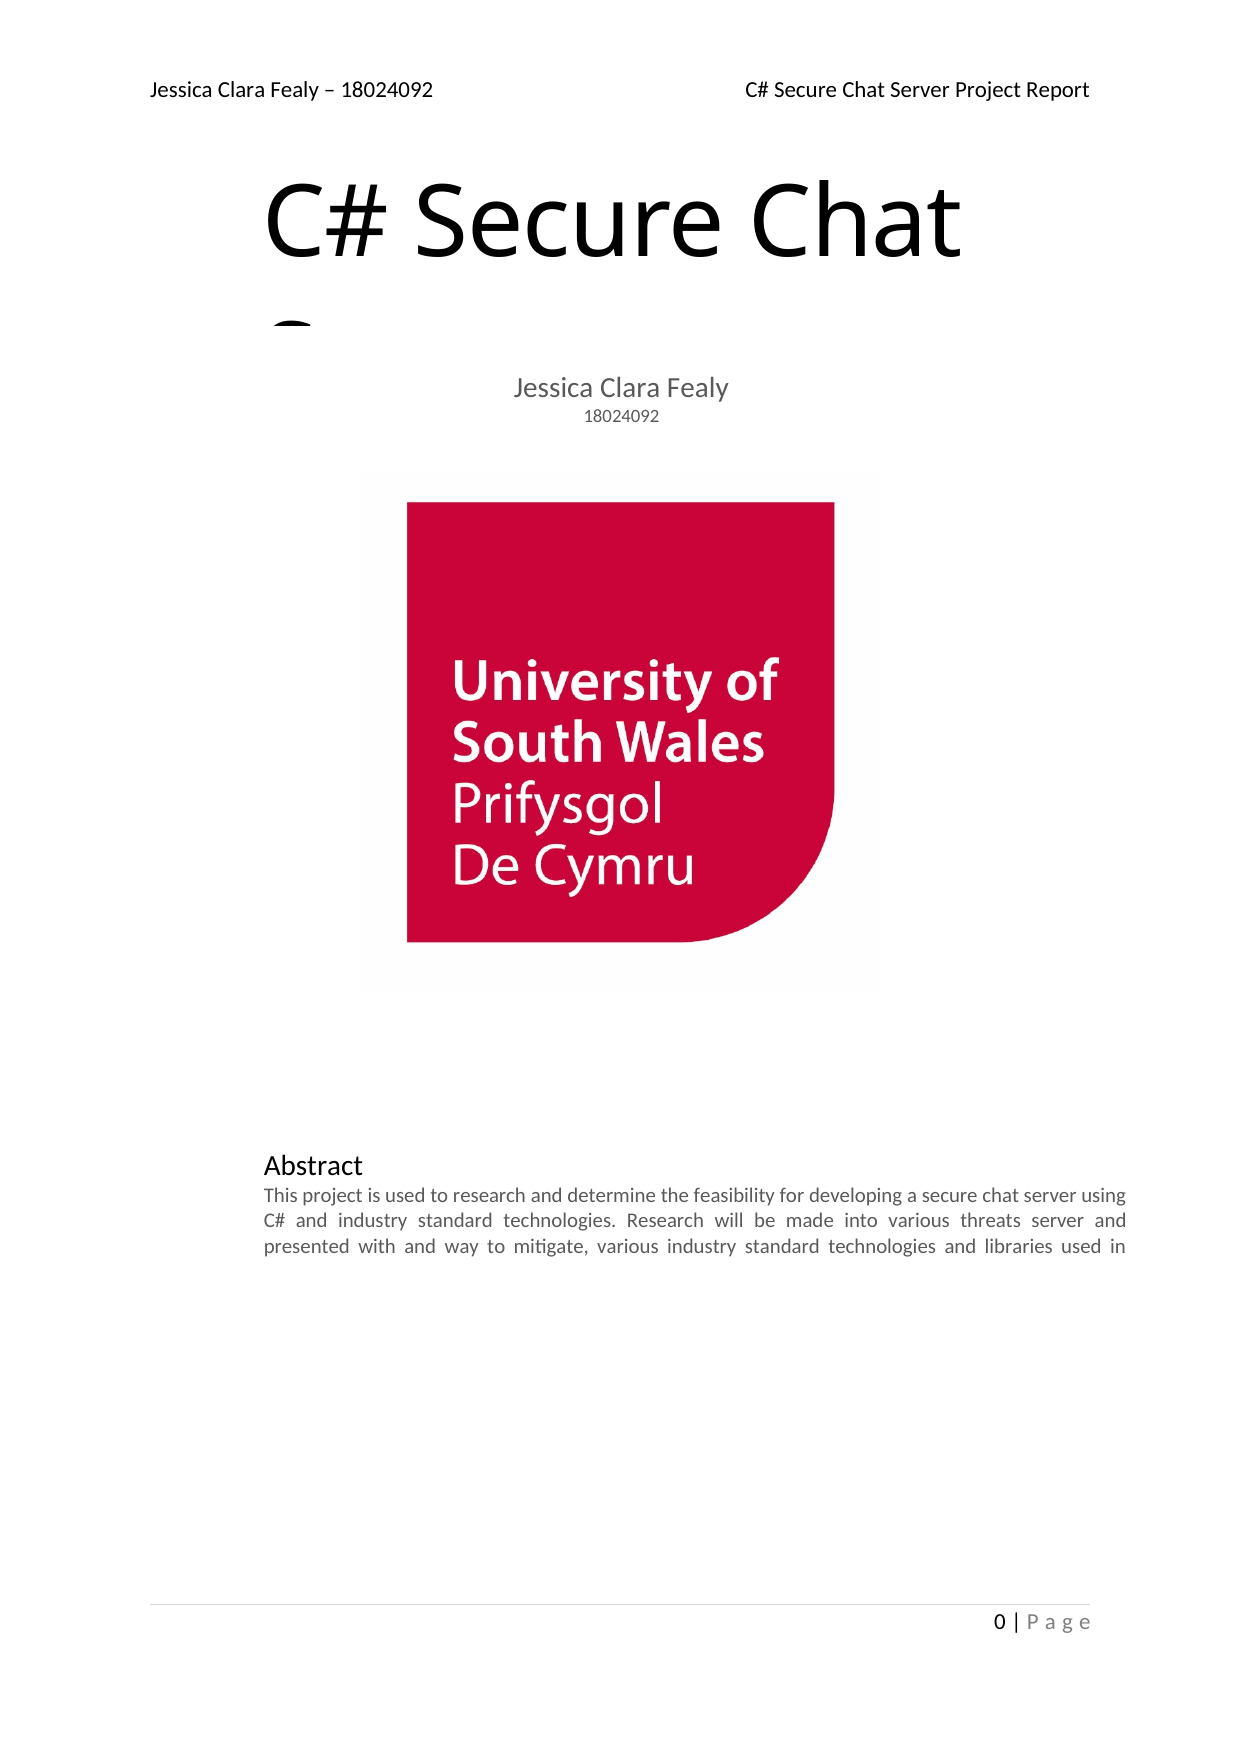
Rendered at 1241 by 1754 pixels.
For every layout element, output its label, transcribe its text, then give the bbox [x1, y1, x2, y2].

title C# Secure Chat Server [262, 150, 1128, 326]
text Abstract [263, 1147, 1128, 1182]
text This project is used to research and determine the feasibility for developing a secure chat server using C# and industry standard technologies. Research will be made into various threats server and presented with and way to mitigate, various industry standard technologies and libraries used in secure development. [263, 1182, 1128, 1259]
text 18024092 [17, 405, 1225, 428]
text Jessica Clara Fealy [17, 369, 1225, 405]
